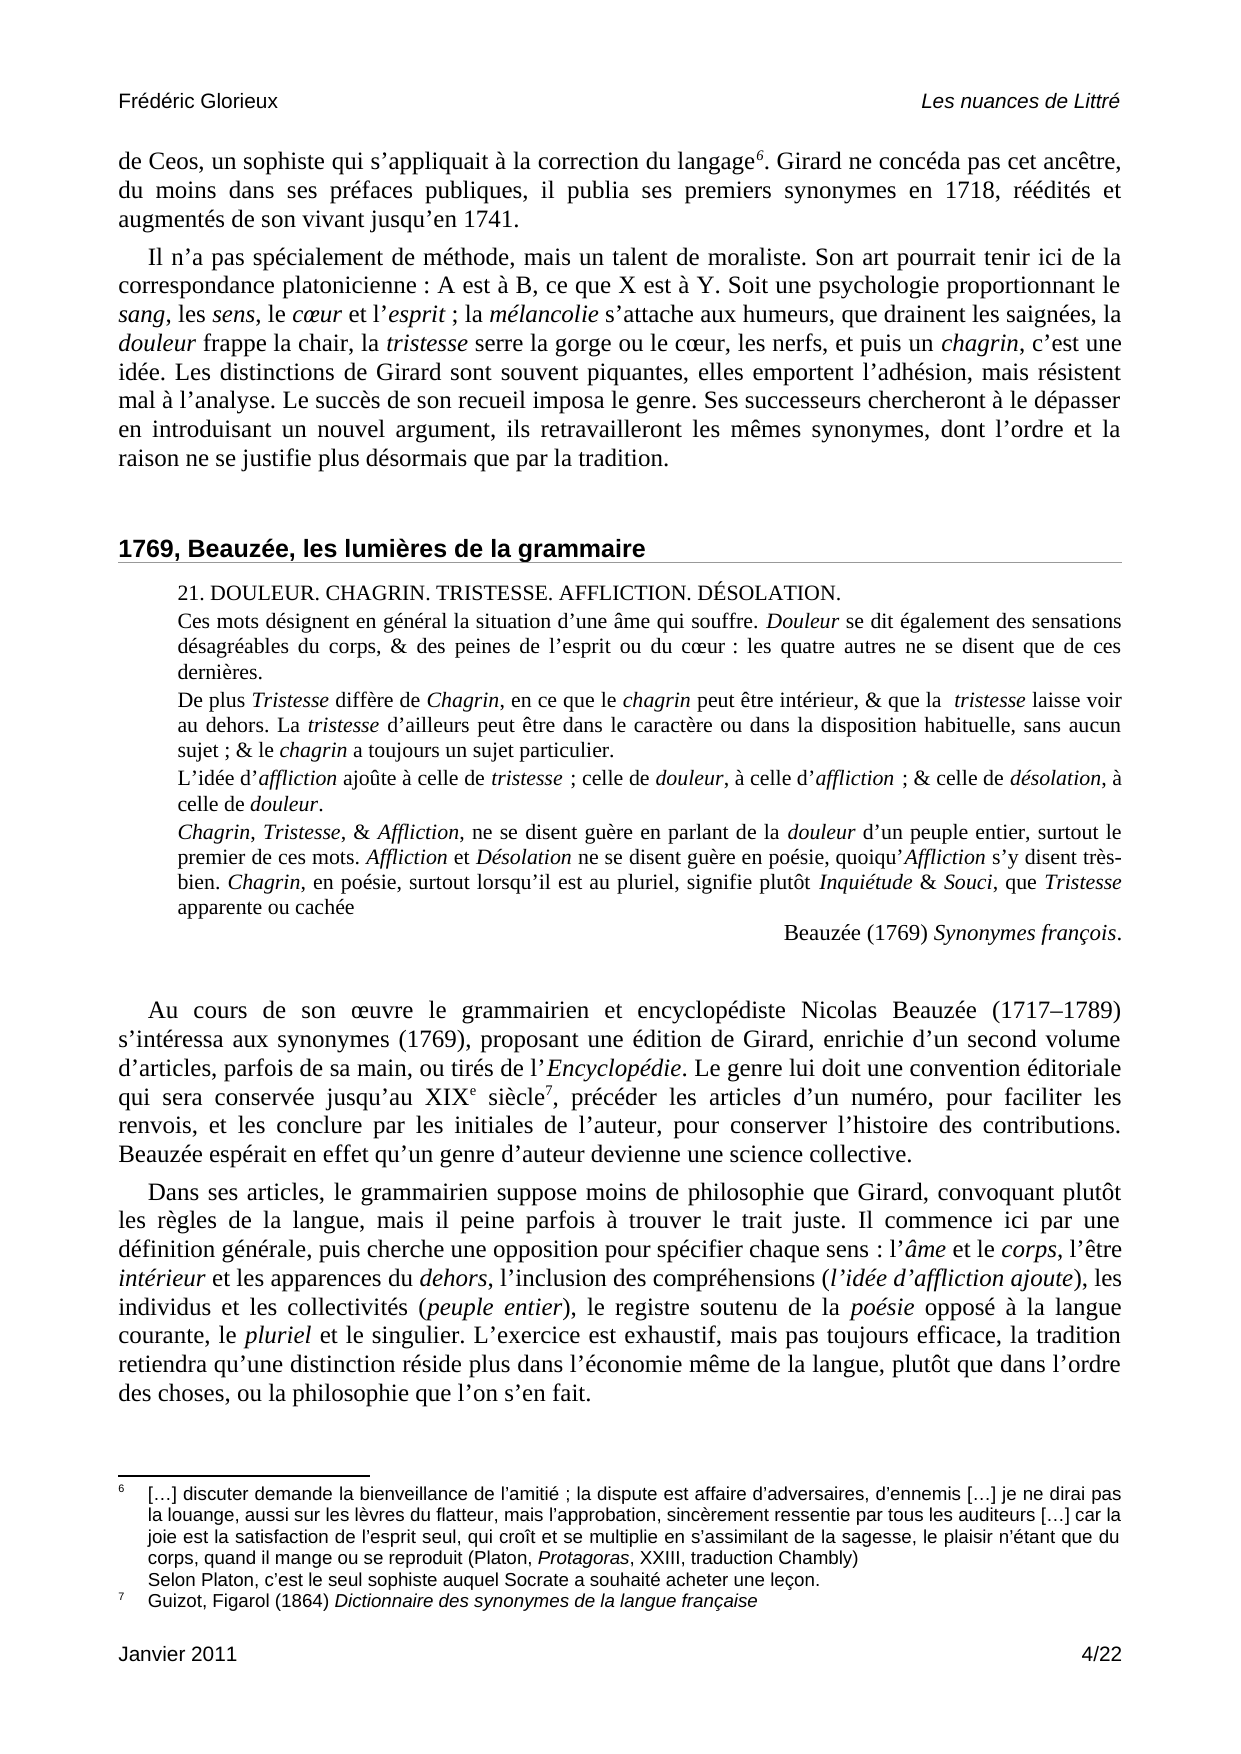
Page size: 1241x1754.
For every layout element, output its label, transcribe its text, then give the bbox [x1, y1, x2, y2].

text Guizot, Figarol (1864) Dictionnaire des synonymes de la langue française [118, 1590, 1122, 1612]
text 21. DOULEUR. CHAGRIN. TRISTESSE. AFFLICTION. DÉSOLATION. [177, 580, 1122, 605]
text De plus Tristesse diffère de Chagrin, en ce que le chagrin peut être intérieur, & que la tristesse laisse voir au dehors. La tristesse d’ailleurs peut être dans le caractère ou dans la disposition habituelle, sans aucun sujet ; & le chagrin a toujours un sujet particulier. [177, 687, 1122, 762]
subtitle 1769, Beauzée, les lumières de la grammaire [118, 533, 1122, 562]
text Il n’a pas spécialement de méthode, mais un talent de moraliste. Son art pourrait tenir ici de la correspondance platonicienne : A est à B, ce que X est à Y. Soit une psychologie proportionnant le sang, les sens, le cœur et l’esprit ; la mélancolie s’attache aux humeurs, que drainent les saignées, la douleur frappe la chair, la tristesse serre la gorge ou le cœur, les nerfs, et puis un chagrin, c’est une idée. Les distinctions de Girard sont souvent piquantes, elles emportent l’adhésion, mais résistent mal à l’analyse. Le succès de son recueil imposa le genre. Ses successeurs chercheront à le dépasser en introduisant un nouvel argument, ils retravailleront les mêmes synonymes, dont l’ordre et la raison ne se justifie plus désormais que par la tradition. [118, 242, 1122, 472]
text Au cours de son œuvre le grammairien et encyclopédiste Nicolas Beauzée (1717–1789) s’intéressa aux synonymes (1769), proposant une édition de Girard, enrichie d’un second volume d’articles, parfois de sa main, ou tirés de l’Encyclopédie. Le genre lui doit une convention éditoriale qui sera conservée jusqu’au XIXe siècle, précéder les articles d’un numéro, pour faciliter les renvois, et les conclure par les initiales de l’auteur, pour conserver l’histoire des contributions. Beauzée espérait en effet qu’un genre d’auteur devienne une science collective. [118, 995, 1122, 1168]
text […] discuter demande la bienveillance de l’amitié ; la dispute est affaire d’adversaires, d’ennemis […] je ne dirai pas la louange, aussi sur les lèvres du flatteur, mais l’approbation, sincèrement ressentie par tous les auditeurs […] car la joie est la satisfaction de l’esprit seul, qui croît et se multiplie en s’assimilant de la sagesse, le plaisir n’étant que du corps, quand il mange ou se reproduit (Platon, Protagoras, XXIII, traduction Chambly) Selon Platon, c’est le seul sophiste auquel Socrate a souhaité acheter une leçon. [118, 1482, 1122, 1590]
text L’idée d’affliction ajoûte à celle de tristesse ; celle de douleur, à celle d’affliction ; & celle de désolation, à celle de douleur. [177, 765, 1122, 816]
text de Ceos, un sophiste qui s’appliquait à la correction du langage. Girard ne concéda pas cet ancêtre, du moins dans ses préfaces publiques, il publia ses premiers synonymes en 1718, réédités et augmentés de son vivant jusqu’en 1741. [118, 146, 1122, 233]
text Chagrin, Tristesse, & Affliction, ne se disent guère en parlant de la douleur d’un peuple entier, surtout le premier de ces mots. Affliction et Désolation ne se disent guère en poésie, quoiqu’Affliction s’y disent très-bien. Chagrin, en poésie, surtout lorsqu’il est au pluriel, signifie plutôt Inquiétude & Souci, que Tristesse apparente ou cachée [177, 819, 1122, 919]
text Beauzée (1769) Synonymes françois. [236, 919, 1122, 946]
text Ces mots désignent en général la situation d’une âme qui souffre. Douleur se dit également des sensations désagréables du corps, & des peines de l’esprit ou du cœur : les quatre autres ne se disent que de ces dernières. [177, 608, 1122, 684]
text Dans ses articles, le grammairien suppose moins de philosophie que Girard, convoquant plutôt les règles de la langue, mais il peine parfois à trouver le trait juste. Il commence ici par une définition générale, puis cherche une opposition pour spécifier chaque sens : l’âme et le corps, l’être intérieur et les apparences du dehors, l’inclusion des compréhensions (l’idée d’affliction ajoute), les individus et les collectivités (peuple entier), le registre soutenu de la poésie opposé à la langue courante, le pluriel et le singulier. L’exercice est exhaustif, mais pas toujours efficace, la tradition retiendra qu’une distinction réside plus dans l’économie même de la langue, plutôt que dans l’ordre des choses, ou la philosophie que l’on s’en fait. [118, 1177, 1122, 1407]
